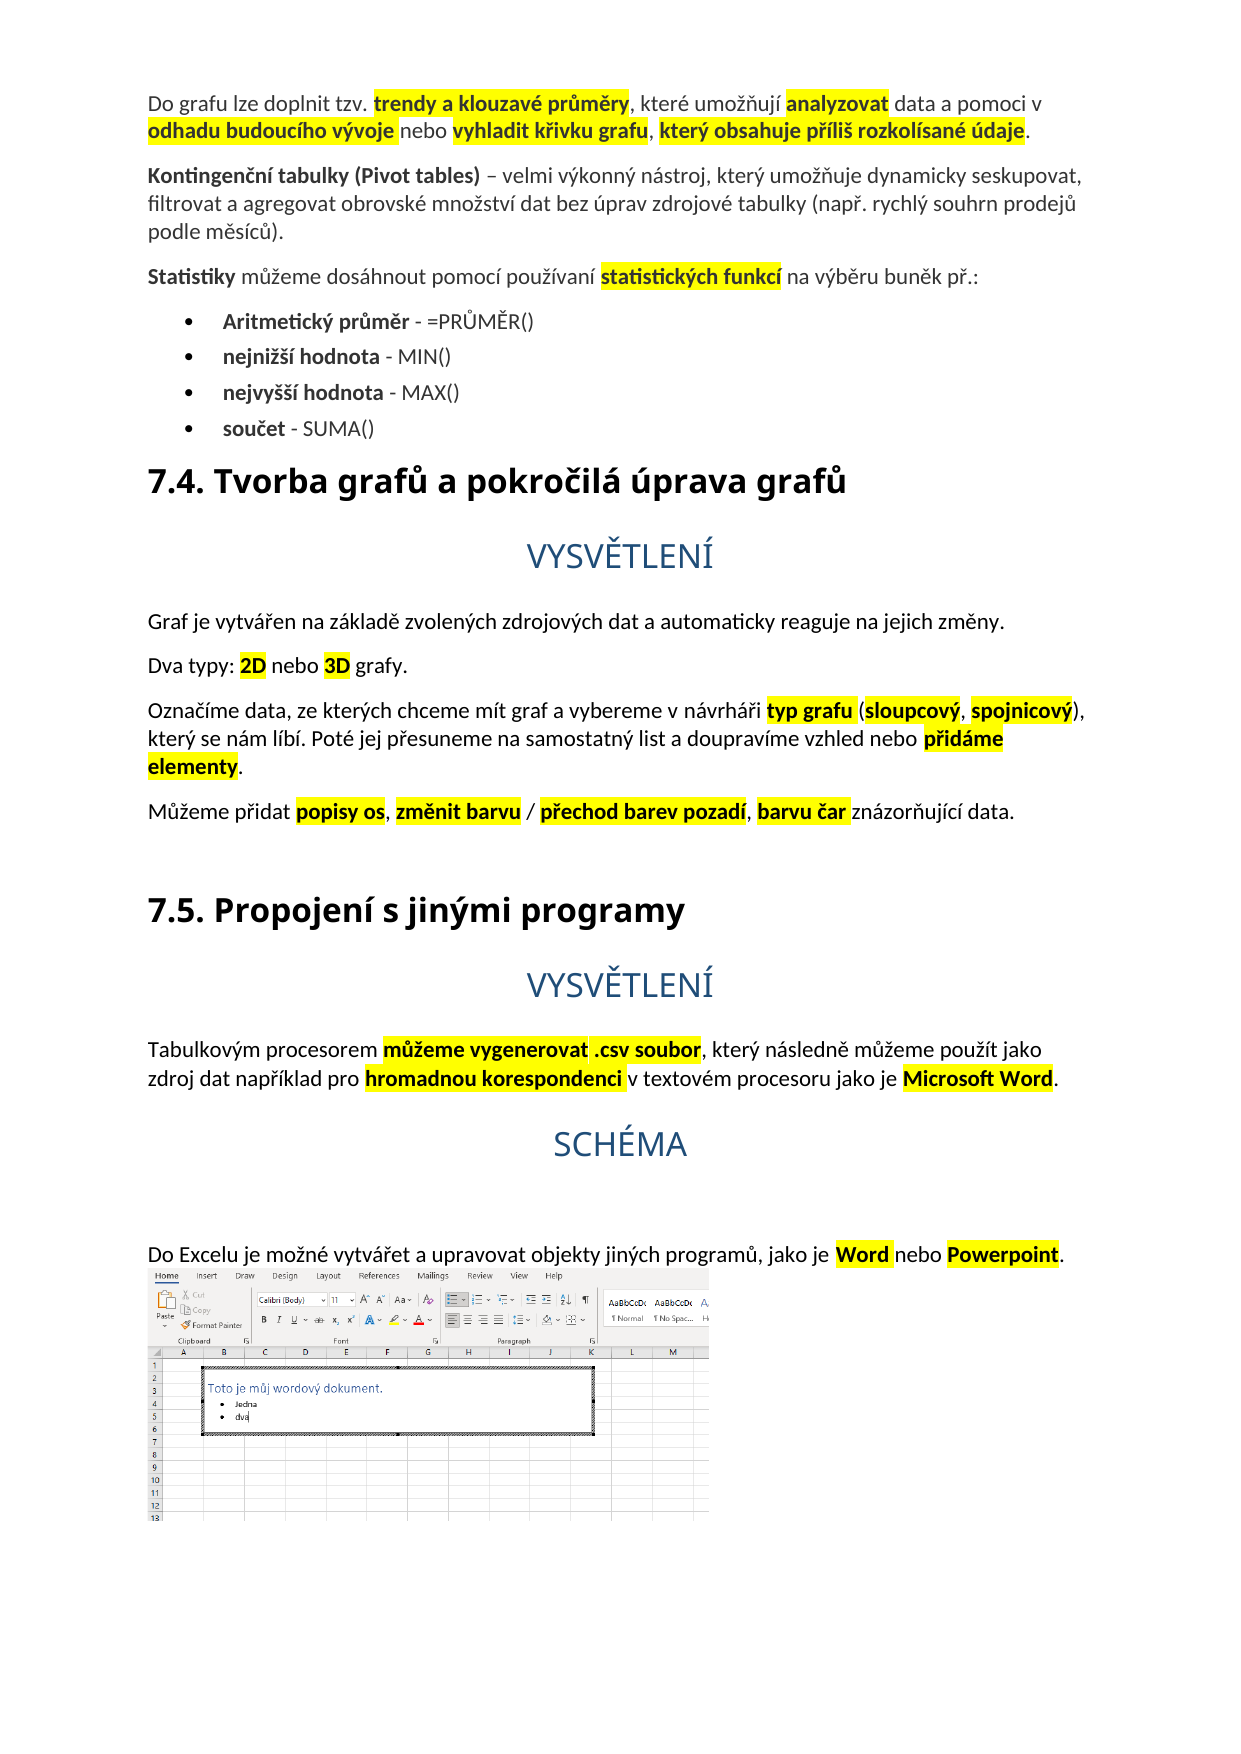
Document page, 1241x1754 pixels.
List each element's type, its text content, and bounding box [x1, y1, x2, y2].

list nejnižší hodnota - MIN() [185, 342, 1093, 370]
text Do Excelu je možné vytvářet a upravovat objekty jiných programů, jako je Word nebo Powerpoint. [148, 1240, 1093, 1268]
list součet - SUMA() [185, 414, 1093, 442]
text 7.4. Tvorba grafů a pokročilá úprava grafů [148, 458, 1093, 504]
text Označíme data, ze kterých chceme mít graf a vybereme v návrháři typ grafu (sloupcový, spojnicový), který se nám líbí. Poté jej přesuneme na samostatný list a doupravíme vzhled nebo přidáme elementy. [148, 696, 1093, 780]
text 7.5. Propojení s jinými programy [148, 887, 1093, 932]
text Dva typy: 2D nebo 3D grafy. [148, 652, 1093, 679]
list Aritmetický průměr - =PRŮMĚR() [185, 307, 1093, 335]
text Statistiky můžeme dosáhnout pomocí používaní statistických funkcí na výběru buněk př.: [148, 262, 1093, 290]
subtitle vysvětlení [148, 962, 1093, 1007]
text Můžeme přidat popisy os, změnit barvu / přechod barev pozadí, barvu čar znázorňující data. [148, 797, 1093, 825]
text Graf je vytvářen na základě zvolených zdrojových dat a automaticky reaguje na jejich změny. [148, 607, 1093, 635]
list nejvyšší hodnota - MAX() [185, 378, 1093, 406]
subtitle vysvětlení [148, 533, 1093, 578]
subtitle schéma [148, 1121, 1093, 1166]
text Tabulkovým procesorem můžeme vygenerovat .csv soubor, který následně můžeme použít jako zdroj dat například pro hromadnou korespondenci v textovém procesoru jako je Microsoft Word. [148, 1036, 1093, 1092]
picture [147, 1268, 709, 1521]
text Do grafu lze doplnit tzv. trendy a klouzavé průměry, které umožňují analyzovat data a pomoci v odhadu budoucího vývoje nebo vyhladit křivku grafu, který obsahuje příliš rozkolísané údaje. [148, 89, 1093, 145]
text Kontingenční tabulky (Pivot tables) – velmi výkonný nástroj, který umožňuje dynamicky seskupovat, filtrovat a agregovat obrovské množství dat bez úprav zdrojové tabulky (např. rychlý souhrn prodejů podle měsíců). [148, 161, 1093, 245]
